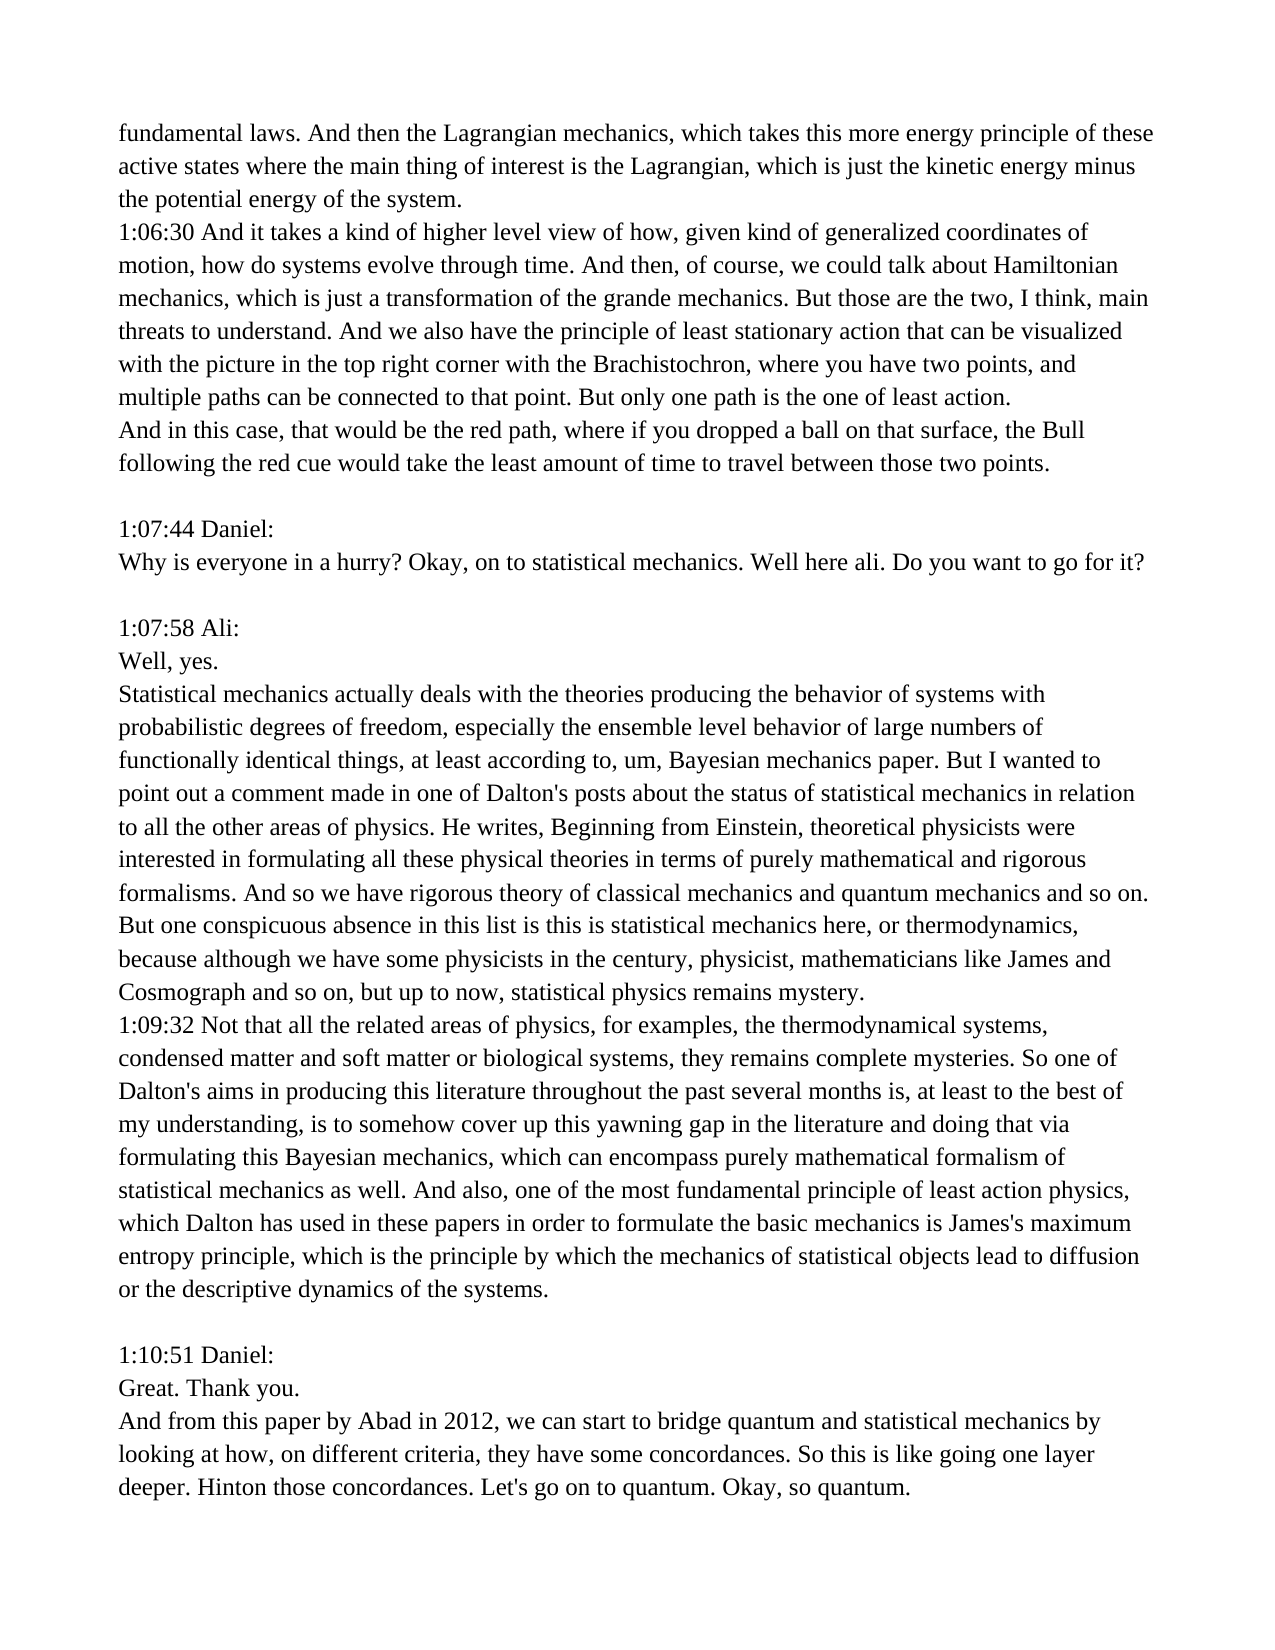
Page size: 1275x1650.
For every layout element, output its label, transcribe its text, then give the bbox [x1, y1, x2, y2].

text Why is everyone in a hurry? Okay, on to statistical mechanics. Well here ali. Do you want to go for it? [118, 547, 1157, 576]
text And from this paper by Abad in 2012, we can start to bridge quantum and statistical mechanics by looking at how, on different criteria, they have some concordances. So this is like going one layer deeper. Hinton those concordances. Let's go on to quantum. Okay, so quantum. [118, 1406, 1157, 1501]
text 1:06:30 And it takes a kind of higher level view of how, given kind of generalized coordinates of motion, how do systems evolve through time. And then, of course, we could talk about Hamiltonian mechanics, which is just a transformation of the grande mechanics. But those are the two, I think, main threats to understand. And we also have the principle of least stationary action that can be visualized with the picture in the top right corner with the Brachistochron, where you have two points, and multiple paths can be connected to that point. But only one path is the one of least action. [118, 217, 1157, 411]
text 1:09:32 Not that all the related areas of physics, for examples, the thermodynamical systems, condensed matter and soft matter or biological systems, they remains complete mysteries. So one of Dalton's aims in producing this literature throughout the past several months is, at least to the best of my understanding, is to somehow cover up this yawning gap in the literature and doing that via formulating this Bayesian mechanics, which can encompass purely mathematical formalism of statistical mechanics as well. And also, one of the most fundamental principle of least action physics, which Dalton has used in these papers in order to formulate the basic mechanics is James's maximum entropy principle, which is the principle by which the mechanics of statistical objects lead to diffusion or the descriptive dynamics of the systems. [118, 1010, 1157, 1303]
text 1:10:51 Daniel: [118, 1340, 1157, 1369]
text 1:07:58 Ali: [118, 613, 1157, 642]
text Statistical mechanics actually deals with the theories producing the behavior of systems with probabilistic degrees of freedom, especially the ensemble level behavior of large numbers of functionally identical things, at least according to, um, Bayesian mechanics paper. But I wanted to point out a comment made in one of Dalton's posts about the status of statistical mechanics in relation to all the other areas of physics. He writes, Beginning from Einstein, theoretical physicists were interested in formulating all these physical theories in terms of purely mathematical and rigorous formalisms. And so we have rigorous theory of classical mechanics and quantum mechanics and so on. But one conspicuous absence in this list is this is statistical mechanics here, or thermodynamics, because although we have some physicists in the century, physicist, mathematicians like James and Cosmograph and so on, but up to now, statistical physics remains mystery. [118, 679, 1157, 1005]
text 1:07:44 Daniel: [118, 514, 1157, 543]
text Great. Thank you. [118, 1373, 1157, 1402]
text fundamental laws. And then the Lagrangian mechanics, which takes this more energy principle of these active states where the main thing of interest is the Lagrangian, which is just the kinetic energy minus the potential energy of the system. [118, 118, 1157, 213]
text Well, yes. [118, 646, 1157, 675]
text And in this case, that would be the red path, where if you dropped a ball on that surface, the Bull following the red cue would take the least amount of time to travel between those two points. [118, 415, 1157, 477]
